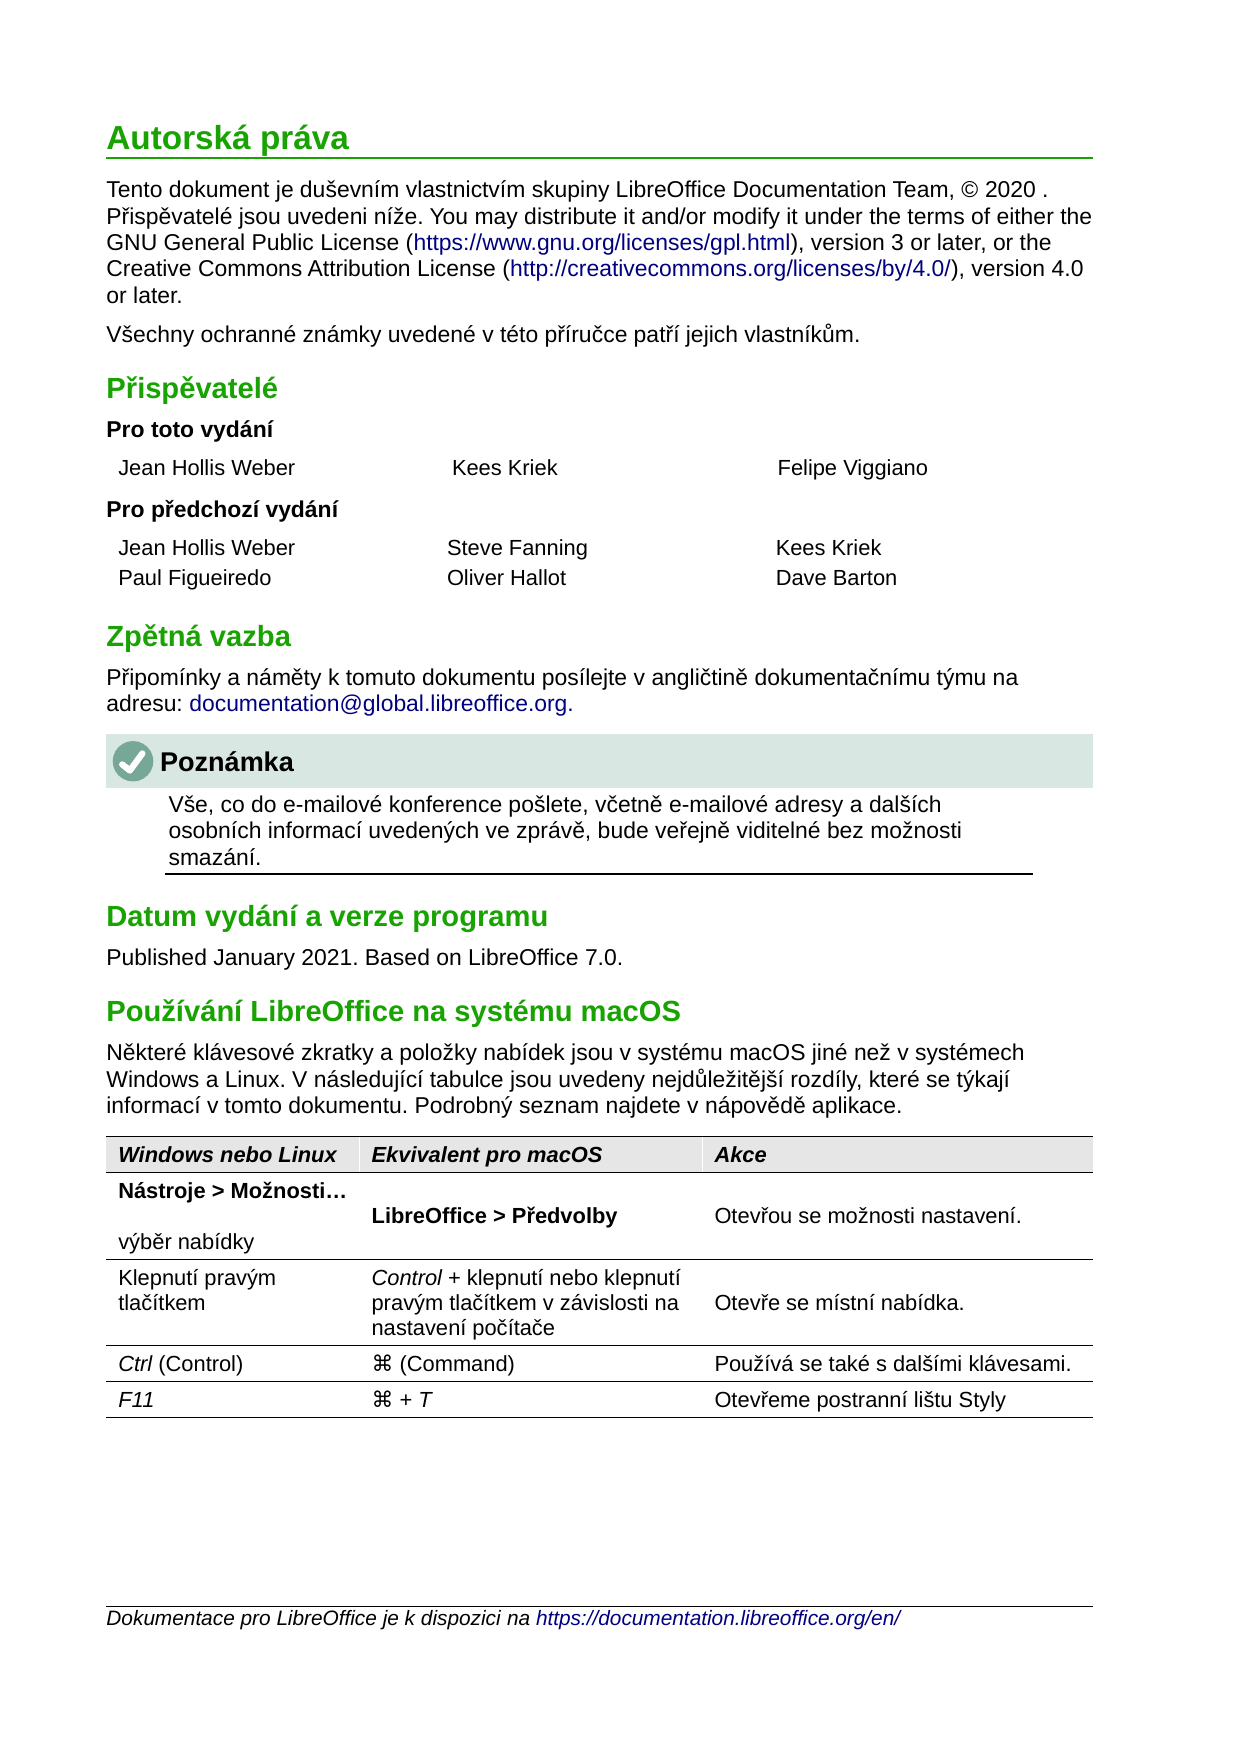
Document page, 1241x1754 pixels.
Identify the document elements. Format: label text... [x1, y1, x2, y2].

table_header Ekvivalent pro macOS [360, 1137, 702, 1172]
table_header Jean Hollis Weber [106, 535, 435, 565]
table_cell Otevřou se možnosti nastavení. [703, 1173, 1093, 1258]
table_cell F11 [106, 1382, 359, 1417]
table_cell Otevře se místní nabídka. [703, 1260, 1093, 1345]
table_cell Používá se také s dalšími klávesami. [703, 1346, 1093, 1381]
table_cell ⌘ + T [360, 1382, 702, 1417]
text Tento dokument je duševním vlastnictvím skupiny LibreOffice Documentation Team, © 2020 . Přispěvatelé jsou uvedeni níže. You may distribute it and/or modify it under the terms of either the GNU General Public License (https://www.gnu.org/licenses/gpl.html), version 3 or later, or the Creative Commons Attribution License (http://creativecommons.org/licenses/by/4.0/), version 4.0 or later. [106, 176, 1093, 308]
table_cell Control + klepnutí nebo klepnutí pravým tlačítkem v závislosti na nastavení počítače [360, 1260, 702, 1345]
table_header Felipe Viggiano [766, 455, 1093, 485]
text Published January 2021. Based on LibreOffice 7.0. [106, 944, 1093, 970]
table_cell Ctrl (Control) [106, 1346, 359, 1381]
table_cell ⌘ (Command) [360, 1346, 702, 1381]
table_cell Oliver Hallot [435, 565, 764, 595]
table_header Jean Hollis Weber [106, 455, 440, 485]
text Připomínky a náměty k tomuto dokumentu posílejte v angličtině dokumentačnímu týmu na adresu: documentation@global.libreoffice.org. [106, 664, 1093, 717]
subtitle Přispěvatelé [106, 371, 1093, 404]
text Vše, co do e-mailové konference pošlete, včetně e-mailové adresy a dalších osobních informací uvedených ve zprávě, bude veřejně viditelné bez možnosti smazání. [165, 788, 1033, 873]
table_cell Otevřeme postranní lištu Styly [703, 1382, 1093, 1417]
subtitle Zpětná vazba [106, 619, 1093, 652]
subtitle Poznámka [106, 734, 1093, 788]
text Pro toto vydání [106, 416, 1093, 442]
subtitle Datum vydání a verze programu [106, 899, 1093, 932]
table_header Kees Kriek [440, 455, 766, 485]
table_header Akce [703, 1137, 1093, 1172]
text Všechny ochranné známky uvedené v této příručce patří jejich vlastníkům. [106, 321, 1093, 347]
table_cell Klepnutí pravým tlačítkem [106, 1260, 359, 1345]
table_header Steve Fanning [435, 535, 764, 565]
subtitle Používání LibreOffice na systému macOS [106, 994, 1093, 1028]
table_cell LibreOffice > Předvolby [360, 1173, 702, 1258]
table_header Kees Kriek [764, 535, 1093, 565]
table_header Windows nebo Linux [106, 1137, 359, 1172]
table_cell Dave Barton [764, 565, 1093, 595]
table_cell Nástroje > Možnosti… výběr nabídky [106, 1173, 359, 1258]
text Pro předchozí vydání [106, 496, 1093, 523]
table_cell Paul Figueiredo [106, 565, 435, 595]
text Některé klávesové zkratky a položky nabídek jsou v systému macOS jiné než v systémech Windows a Linux. V následující tabulce jsou uvedeny nejdůležitější rozdíly, které se týkají informací v tomto dokumentu. Podrobný seznam najdete v nápovědě aplikace. [106, 1039, 1093, 1118]
subtitle Autorská práva [106, 118, 1093, 157]
